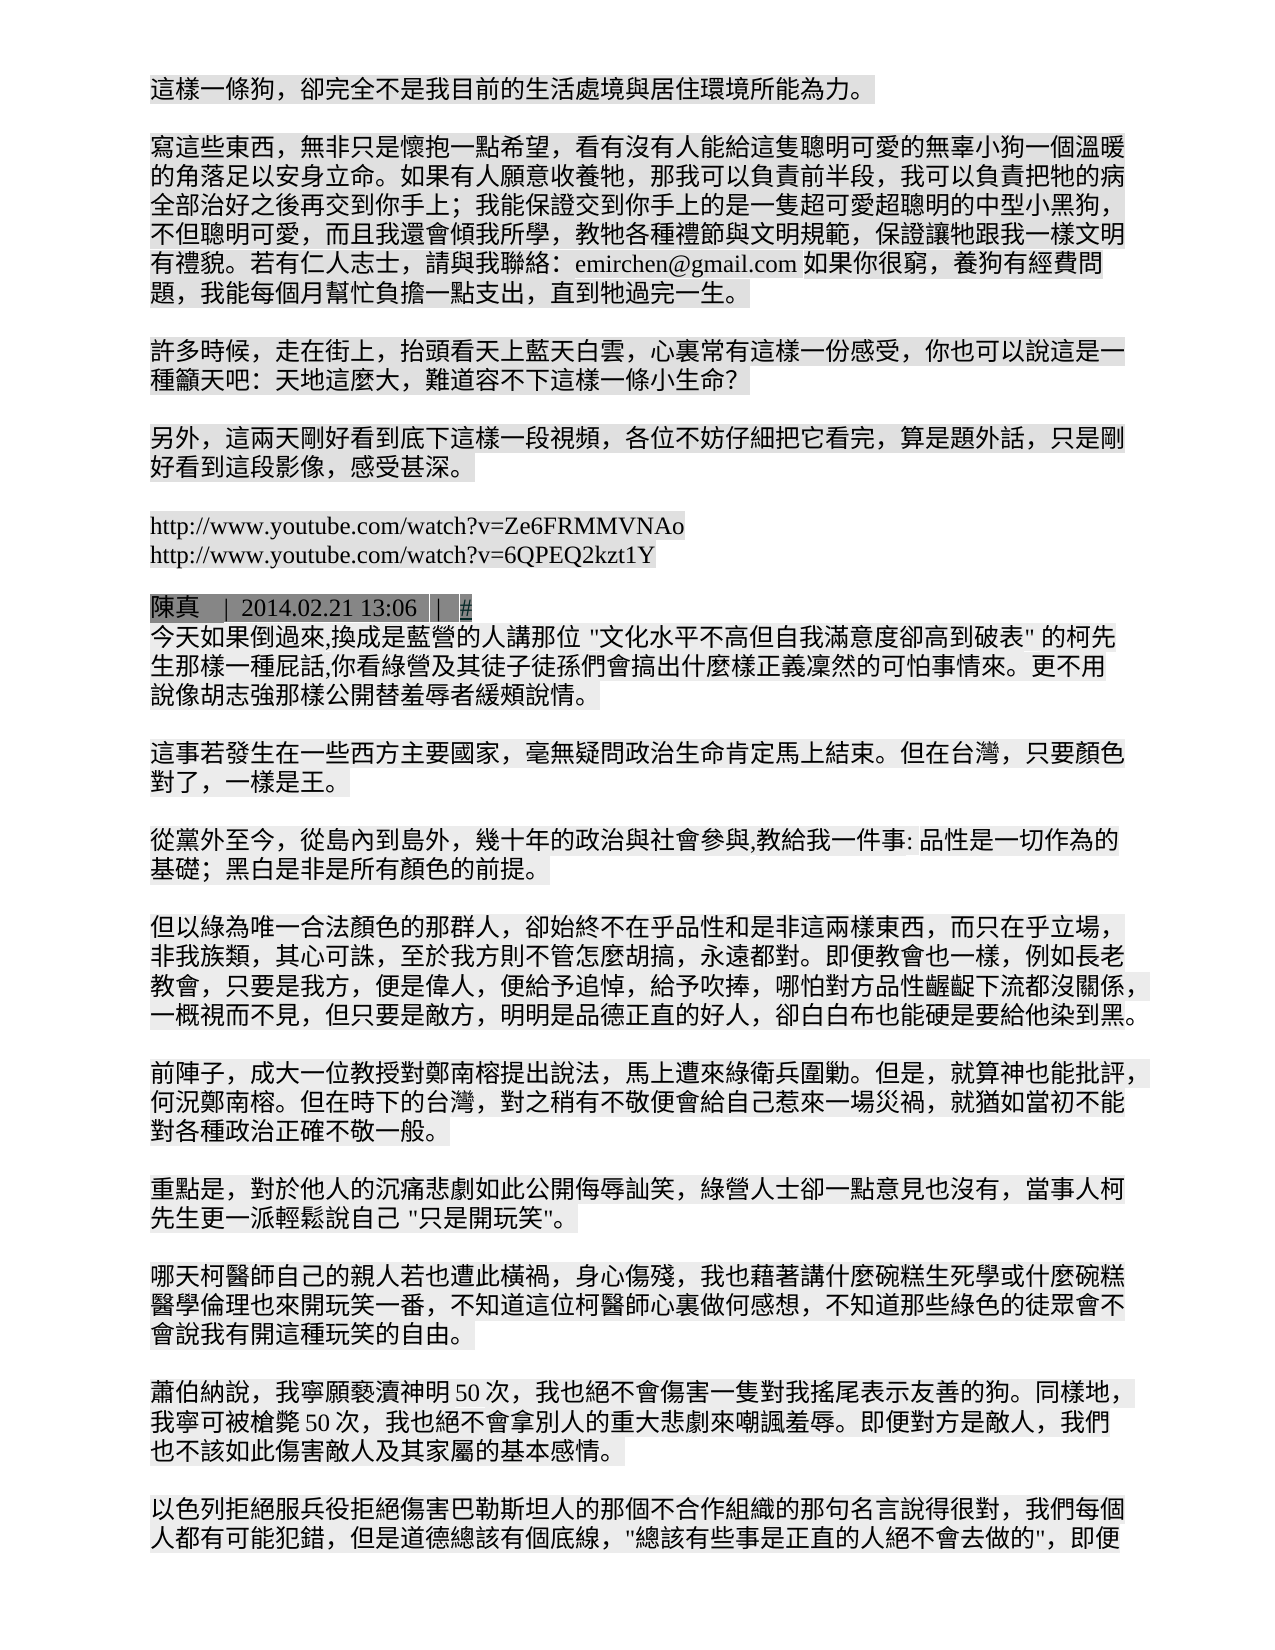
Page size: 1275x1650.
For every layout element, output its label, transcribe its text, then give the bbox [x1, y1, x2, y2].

text 陳真 | 2014.02.21 13:06 | # [150, 593, 1125, 623]
text 上周去拜拜，在媽祖廟附近空地看到一隻快要變成化石的狗，皮膚病很嚴重。對於這類慘劇，我向來抱著眼不見為淨的心理建設，當做沒看見就算沒我的事了。但這隻流浪小狗(體型中等，但應該只是兒童狗)，不知為何，竟主動朝我既熱烈又害羞地走過來討摸，很可能嗅出我身上異於人類的特殊氣味，想同我做個朋友。 離去時，我買了兩根香腸給牠。牠很開心，一看到香腸就像土著看見神蹟那樣舉兩腳膜拜，圍著那兩支香腸跳起舞來，十分興奮。我把香腸遞到牠鼻子前，牠卻身子往後退，彷彿怕玷污了神聖而不敢靠近，一味圍著香腸手舞足蹈做出拜拜狀。 我要趕公車回家，不知道牠要拜多久才敢吃這兩根神聖的香腸，為了節省時間，乾脆剝下一小塊一小塊餵牠。趁牠享用美食時，我們趕緊溜走，避免待會人狗依依不捨的悲劇發生。 我估計若不救牠，皮膚病迅速擴散，她很快就會變成一身化石。依牠眼前的狀況似乎就已讓牠痛苦萬分。 救牠得花些錢，治療期間約兩個月，但難處不在於錢，而在於我們住的地方已經有一隻也是在街上救回來的阿憨。我們住的地方沒有適當空間養牠，所以人狗都過得十分的痛苦。 我住的是一個文化水平相當低的社區，周圍鄰居有著許多敵狗人士，見到這類非名種之流浪狗極度排斥，彷彿跟狗有仇。加上我們兩人經常分頭出差或出門幹活，平常生活忙碌不堪，連睡覺吃飯都經常沒啥時間，實在很難每天都能遛兩次狗，往往因此放棄許多外出機會。 總之，養這隻阿憨已經很不狗道而且也很不人道，人狗都十分痛苦，但又沒法把牠送走，處境十分艱難。 我曾在醫院附近拯救了十幾隻剛出生被人刻意丟在醫院門口的小狗，前後兩三胎，為此不眠不休忙了至少一年半載，包括幫牠們洗澡除蟲等等，然後再想法子四處找人領養。 凡是領養者一概贈送精美大狗籠一座，並且親自送到您府上。就這樣一隻一隻送走。送出前，每次都得幫狗兒打扮得漂漂亮亮，像在嫁女兒一樣，還幫牠們穿新衣打蝴蝶結。 最遠的一隻是送到基隆東北角，每次都是我自己開車送，基隆那位認養者是個十八姑娘，童心未泯，很喜歡小狗。但隔天卻打電話來要求退貨，說把拔馬麻不讓她養，我只好又開車北上一路到基隆港把狗連夜接回。 總之，至少十幾二十隻就這樣全部送走，幫每一隻找到溫暖的家。 但是，有一天，醫院宿舍前有一隻狗徹夜慘叫，鬼哭神號了一整個晚上。護士抱怨說哪裏跑來這樣一隻狗吵死了，害她們整晚沒法睡，揚言要馬上找環保局來 "清理"。我請她們刀下留狗，給我一天的時間，我來想辦法。 後來，我找來獸醫，連吹箭都帶來了，準備強制牠就醫，因為牠腿斷了，而且做勢要咬人。 這隻狗現在跑很快，宛如黑神駒，速度快過鳥，有一回還騰空撲下一隻麻雀，遭到我的痛斥。這隻就是目前很 "不狗道" 地被我收養的阿憨。 我之所以硬著頭皮收養牠是因為牠當時已是四五歲大狗，加上又是黑狗，夜裏只能看到兩顆眼睛發出閃光，全身其它部位統統看不見，賣相不佳，沒有人要養，我只好自己硬著頭皮養。 但因為家中只有我們兩人，幾乎因此得放棄各種外出機會，一天必須遛牠兩次。當外出不可避免時，牠就更可憐了。特別是我目前必須每周南北通車上班兩三天，養牠的難度越來越高，已幾乎快變成不可能的任務了。十分頭痛。 現在更大的問題來了。養一隻已經幾乎是不可能的任務，更不可能同時養兩隻，空間上也根本不夠，社區更不會允許。因此，我們可以救牠一時，但若想要救牠一世，就得需要有仁人志士伸出援手，否則這小狗也差不多就毀了。 記得有一次在急診，一個內科問題一大堆、已經在街頭晃好幾天滿身發臭面黃肌瘦數天未進食的憂鬱症病患被送來，整個臉憔悴得很嚇人，滿臉的疤和污垢，哭求我收她住院。 我說沒問題，但她雖是憂鬱症，卻有一堆內科問題，我於是找內科醫師商量，但內科醫師認為憂鬱症才是主要病症，拒絕收住院。可是，當時精神科又已滿床許久，短期內很難排出床位。急診催說，若不收住院就請她離開，急診床不能佔這麼久。 我把這個困境告訴病患，她大哭，感覺更不成人形了，一直求我救她，說她無路可走，離開這醫院只有死路可走。 當時，急診護士一直在旁催我趕快讓她走。我當下心裏湧上一個念頭。我心想：我穿著白袍，在這樣一個巍巍峨峨姿態萬千的大醫院裏，所為何事？如果我連這樣一種慘況都能見死不救，那我做這樣一個工作還有什麼意義呢？ 我當時心裏甚至想，如果我到最後仍然還是必須把這樣一個一趕出去肯定死路一條的病人趕走，那我也決心要同她一道離開醫院，因為我已經沒有資格再當一個醫生了。 後來，我終於成功擺平每項困難，不但成功收她住院，也幫她解決了許多有關生存的問題。她身無分文，半年後離院時欠了醫院八十幾萬的醫藥費，但我還是讓她健健康康出院了。 想到眼前這隻快變化石狗的小狗，幾天來我常回想到上面這樣一件事。類似的處境，而且恐怕難度更高。畢竟在醫院還有一整個醫療環境與團隊可共同面對各項難題，但是若要救這樣一條狗，卻完全不是我目前的生活處境與居住環境所能為力。 寫這些東西，無非只是懷抱一點希望，看有沒有人能給這隻聰明可愛的無辜小狗一個溫暖的角落足以安身立命。如果有人願意收養牠，那我可以負責前半段，我可以負責把牠的病全部治好之後再交到你手上；我能保證交到你手上的是一隻超可愛超聰明的中型小黑狗，不但聰明可愛，而且我還會傾我所學，教牠各種禮節與文明規範，保證讓牠跟我一樣文明有禮貌。若有仁人志士，請與我聯絡：emirchen@gmail.com 如果你很窮，養狗有經費問題，我能每個月幫忙負擔一點支出，直到牠過完一生。 許多時候，走在街上，抬頭看天上藍天白雲，心裏常有這樣一份感受，你也可以說這是一種籲天吧：天地這麼大，難道容不下這樣一條小生命？ 另外，這兩天剛好看到底下這樣一段視頻，各位不妨仔細把它看完，算是題外話，只是剛好看到這段影像，感受甚深。 http://www.youtube.com/watch?v=Ze6FRMMVNAo http://www.youtube.com/watch?v=6QPEQ2kzt1Y [150, 75, 1125, 568]
text 今天如果倒過來,換成是藍營的人講那位 "文化水平不高但自我滿意度卻高到破表" 的柯先生那樣一種屁話,你看綠營及其徒子徒孫們會搞出什麼樣正義凜然的可怕事情來。更不用說像胡志強那樣公開替羞辱者緩頰說情。 這事若發生在一些西方主要國家，毫無疑問政治生命肯定馬上結束。但在台灣，只要顏色對了，一樣是王。 從黨外至今，從島內到島外，幾十年的政治與社會參與,教給我一件事: 品性是一切作為的基礎；黑白是非是所有顏色的前提。 但以綠為唯一合法顏色的那群人，卻始終不在乎品性和是非這兩樣東西，而只在乎立場，非我族類，其心可誅，至於我方則不管怎麼胡搞，永遠都對。即便教會也一樣，例如長老教會，只要是我方，便是偉人，便給予追悼，給予吹捧，哪怕對方品性齷齪下流都沒關係，一概視而不見，但只要是敵方，明明是品德正直的好人，卻白白布也能硬是要給他染到黑。 前陣子，成大一位教授對鄭南榕提出說法，馬上遭來綠衛兵圍勦。但是，就算神也能批評，何況鄭南榕。但在時下的台灣，對之稍有不敬便會給自己惹來一場災禍，就猶如當初不能對各種政治正確不敬一般。 重點是，對於他人的沉痛悲劇如此公開侮辱訕笑，綠營人士卻一點意見也沒有，當事人柯先生更一派輕鬆說自己 "只是開玩笑"。 哪天柯醫師自己的親人若也遭此橫禍，身心傷殘，我也藉著講什麼碗糕生死學或什麼碗糕醫學倫理也來開玩笑一番，不知道這位柯醫師心裏做何感想，不知道那些綠色的徒眾會不會說我有開這種玩笑的自由。 蕭伯納說，我寧願褻瀆神明50次，我也絕不會傷害一隻對我搖尾表示友善的狗。同樣地，我寧可被槍斃50次，我也絕不會拿別人的重大悲劇來嘲諷羞辱。即便對方是敵人，我們也不該如此傷害敵人及其家屬的基本感情。 以色列拒絕服兵役拒絕傷害巴勒斯坦人的那個不合作組織的那句名言說得很對，我們每個人都有可能犯錯，但是道德總該有個底線，"總該有些事是正直的人絕不會去做的"，即便是以死亡為代價。 陳真 =============== 胡志強：怕曉鈴知道 報紙都藏起來 作者： 陳世宗、林偉信╱綜合報導 | 中時電子報 – 2014年2月20日 中國時報【陳世宗、林偉信╱綜合報導】 台大醫師柯文哲前天失言風波，台中市長胡志強19日出席石岡客家天穿日活動時，重申「不會計較」，還請大家不要誤會柯，「醫生不會傷害病人」，「但怕太太（邵曉鈴）知道這件事，把報紙和電視都藏起來了。」 胡志強表示，他不了解柯文哲這些話的上下連貫，柯應該是講話不完整引起的誤會，造成這樣的誤解，柯本身應該很懊惱；「我不會誤會他，也希望大家不要誤會他。」 [150, 623, 1125, 1553]
